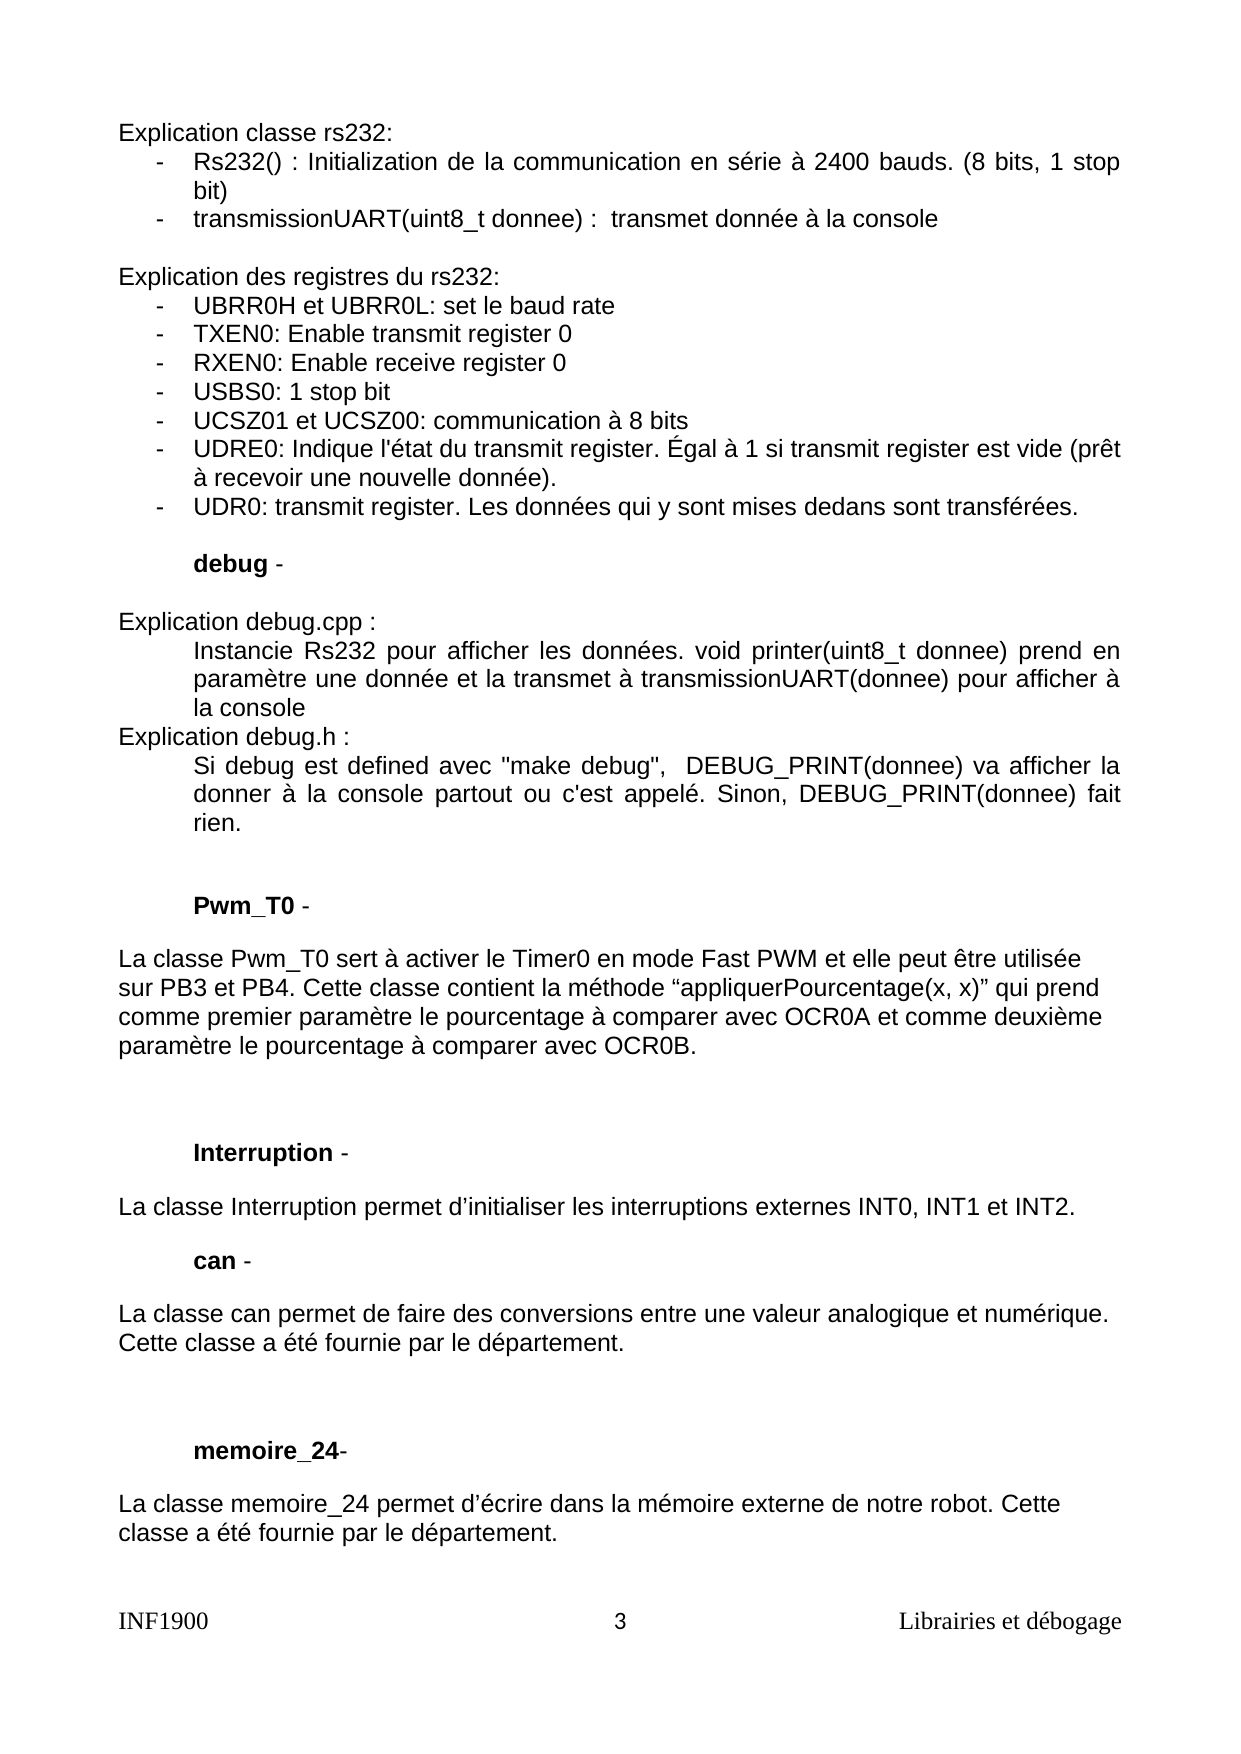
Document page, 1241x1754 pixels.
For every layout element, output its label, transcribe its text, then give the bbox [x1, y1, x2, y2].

text Explication classe rs232: [118, 118, 1122, 147]
list UBRR0H et UBRR0L: set le baud rate [156, 291, 1122, 319]
list TXEN0: Enable transmit register 0 [156, 319, 1122, 348]
list USBS0: 1 stop bit [156, 377, 1122, 406]
text La classe Pwm_T0 sert à activer le Timer0 en mode Fast PWM et elle peut être utilisée sur PB3 et PB4. Cette classe contient la méthode “appliquerPourcentage(x, x)” qui prend comme premier paramètre le pourcentage à comparer avec OCR0A et comme deuxième paramètre le pourcentage à comparer avec OCR0B. [118, 944, 1122, 1059]
list RXEN0: Enable receive register 0 [156, 348, 1122, 377]
list Rs232() : Initialization de la communication en série à 2400 bauds. (8 bits, 1 stop bit) [156, 147, 1122, 204]
text Interruption - [118, 1138, 1122, 1167]
text Instancie Rs232 pour afficher les données. void printer(uint8_t donnee) prend en paramètre une donnée et la transmet à transmissionUART(donnee) pour afficher à la console [193, 636, 1122, 722]
text Pwm_T0 - [118, 891, 1122, 919]
list UDR0: transmit register. Les données qui y sont mises dedans sont transférées. [156, 492, 1122, 521]
text debug - [118, 549, 1122, 578]
text can - [118, 1246, 1122, 1274]
text La classe memoire_24 permet d’écrire dans la mémoire externe de notre robot. Cette classe a été fournie par le département. [118, 1489, 1122, 1547]
text Explication des registres du rs232: [118, 262, 1122, 291]
list UDRE0: Indique l'état du transmit register. Égal à 1 si transmit register est vide (prêt à recevoir une nouvelle donnée). [156, 434, 1122, 492]
text Explication debug.cpp : [118, 607, 1122, 636]
text Explication debug.h : [118, 722, 1122, 751]
list transmissionUART(uint8_t donnee) : transmet donnée à la console [156, 204, 1122, 233]
text Si debug est defined avec "make debug", DEBUG_PRINT(donnee) va afficher la donner à la console partout ou c'est appelé. Sinon, DEBUG_PRINT(donnee) fait rien. [193, 751, 1122, 837]
list UCSZ01 et UCSZ00: communication à 8 bits [156, 406, 1122, 434]
text La classe Interruption permet d’initialiser les interruptions externes INT0, INT1 et INT2. [118, 1192, 1122, 1221]
text La classe can permet de faire des conversions entre une valeur analogique et numérique. Cette classe a été fournie par le département. [118, 1299, 1122, 1357]
text memoire_24- [118, 1436, 1122, 1464]
